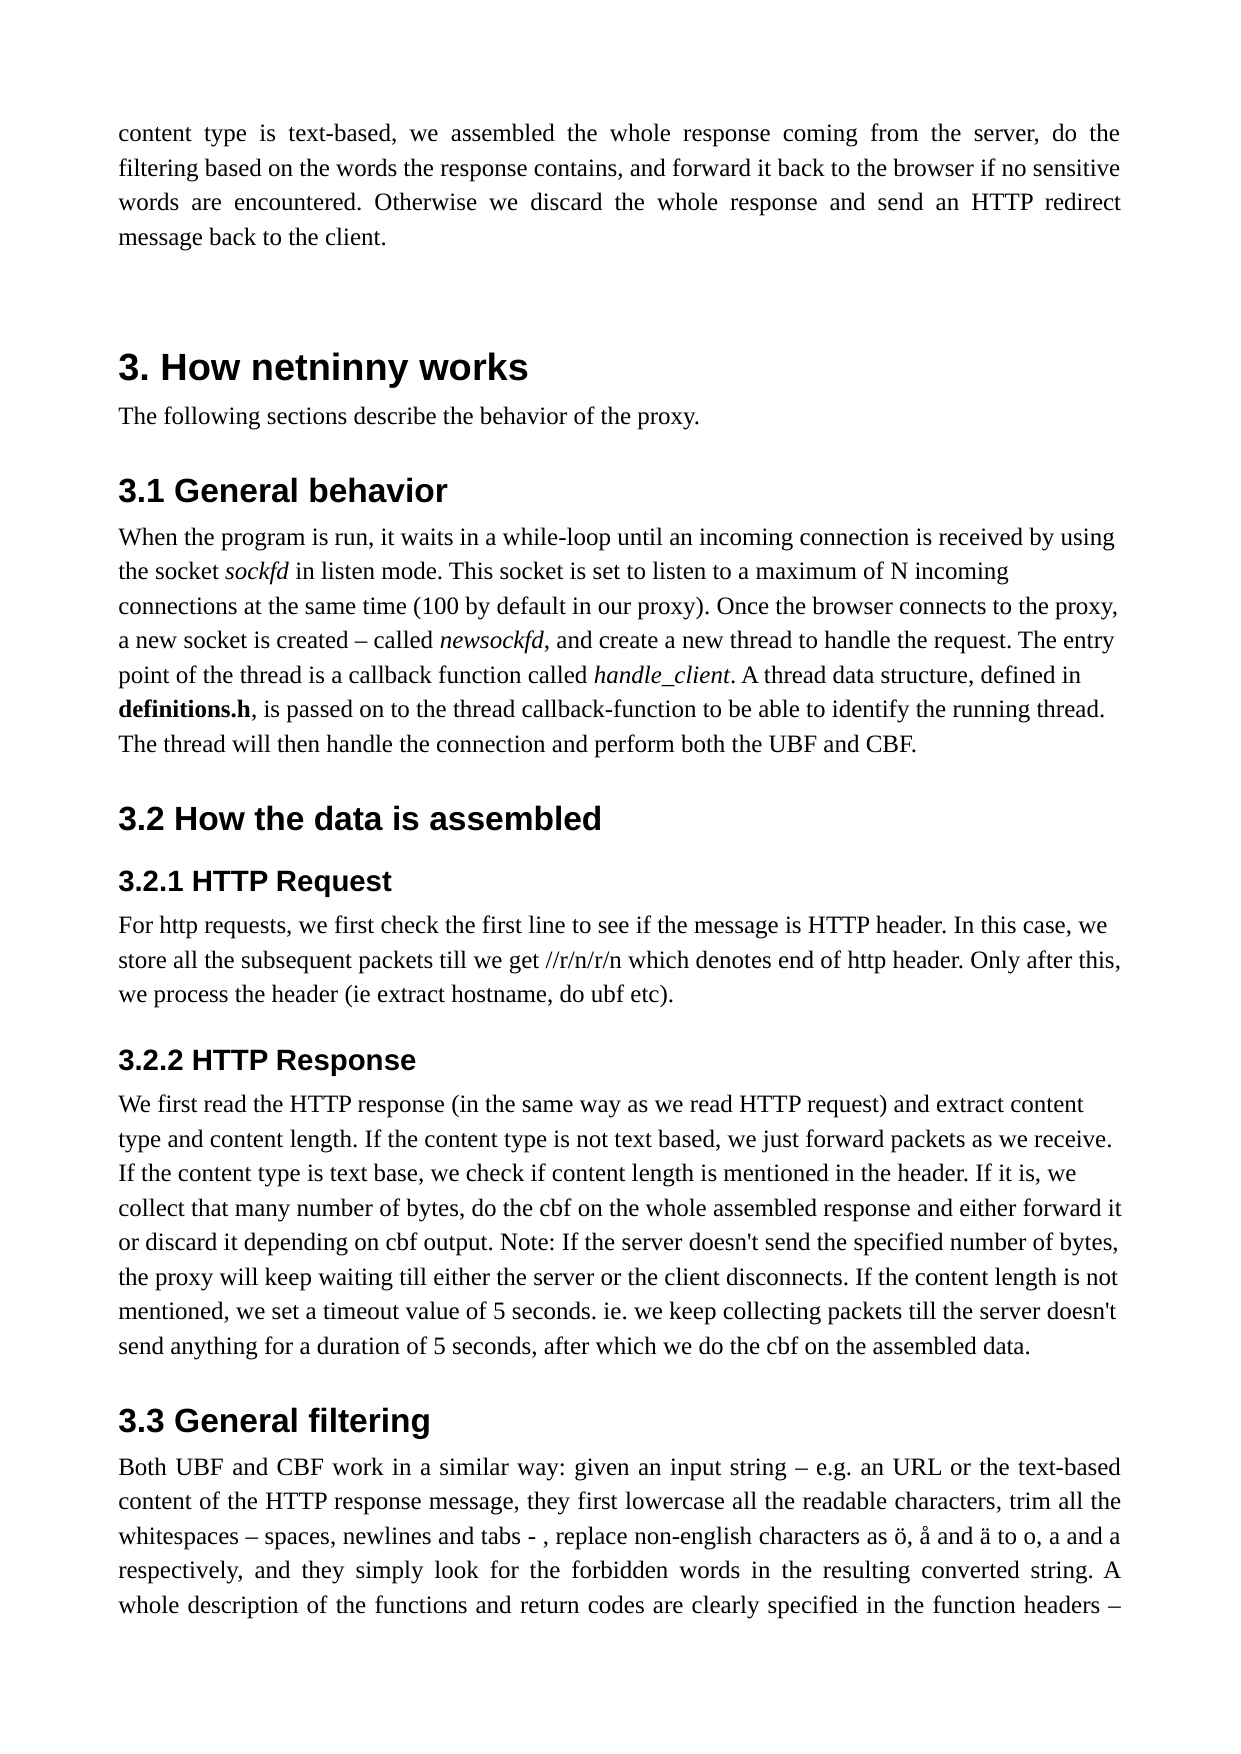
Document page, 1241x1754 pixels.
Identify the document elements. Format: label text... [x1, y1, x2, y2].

subtitle 3.2 How the data is assembled [118, 799, 1122, 837]
subtitle 3.2.2 HTTP Response [118, 1043, 1122, 1077]
subtitle 3.2.1 HTTP Request [118, 864, 1122, 898]
text We first read the HTTP response (in the same way as we read HTTP request) and extract content type and content length. If the content type is not text based, we just forward packets as we receive. If the content type is text base, we check if content length is mentioned in the header. If it is, we collect that many number of bytes, do the cbf on the whole assembled response and either forward it or discard it depending on cbf output. Note: If the server doesn't send the specified number of bytes, the proxy will keep waiting till either the server or the client disconnects. If the content length is not mentioned, we set a timeout value of 5 seconds. ie. we keep collecting packets till the server doesn't send anything for a duration of 5 seconds, after which we do the cbf on the assembled data. [118, 1089, 1122, 1359]
subtitle 3. How netninny works [118, 345, 1122, 388]
text Both UBF and CBF work in a similar way: given an input string – e.g. an URL or the text-based content of the HTTP response message, they first lowercase all the readable characters, trim all the whitespaces – spaces, newlines and tabs - , replace non-english characters as ö, å and ä to o, a and a respectively, and they simply look for the forbidden words in the resulting converted string. A whole description of the functions and return codes are clearly specified in the function headers – [118, 1452, 1122, 1618]
text The following sections describe the behavior of the proxy. [118, 401, 1122, 429]
subtitle 3.3 General filtering [118, 1401, 1122, 1439]
subtitle 3.1 General behavior [118, 471, 1122, 509]
text When the program is run, it waits in a while-loop until an incoming connection is received by using the socket sockfd in listen mode. This socket is set to listen to a maximum of N incoming connections at the same time (100 by default in our proxy). Once the browser connects to the proxy, a new socket is created – called newsockfd, and create a new thread to handle the request. The entry point of the thread is a callback function called handle_client. A thread data structure, defined in definitions.h, is passed on to the thread callback-function to be able to identify the running thread. The thread will then handle the connection and perform both the UBF and CBF. [118, 522, 1122, 757]
text For http requests, we first check the first line to see if the message is HTTP header. In this case, we store all the subsequent packets till we get //r/n/r/n which denotes end of http header. Only after this, we process the header (ie extract hostname, do ubf etc). [118, 911, 1122, 1008]
text content type is text-based, we assembled the whole response coming from the server, do the filtering based on the words the response contains, and forward it back to the browser if no sensitive words are encountered. Otherwise we discard the whole response and send an HTTP redirect message back to the client. [118, 118, 1122, 250]
